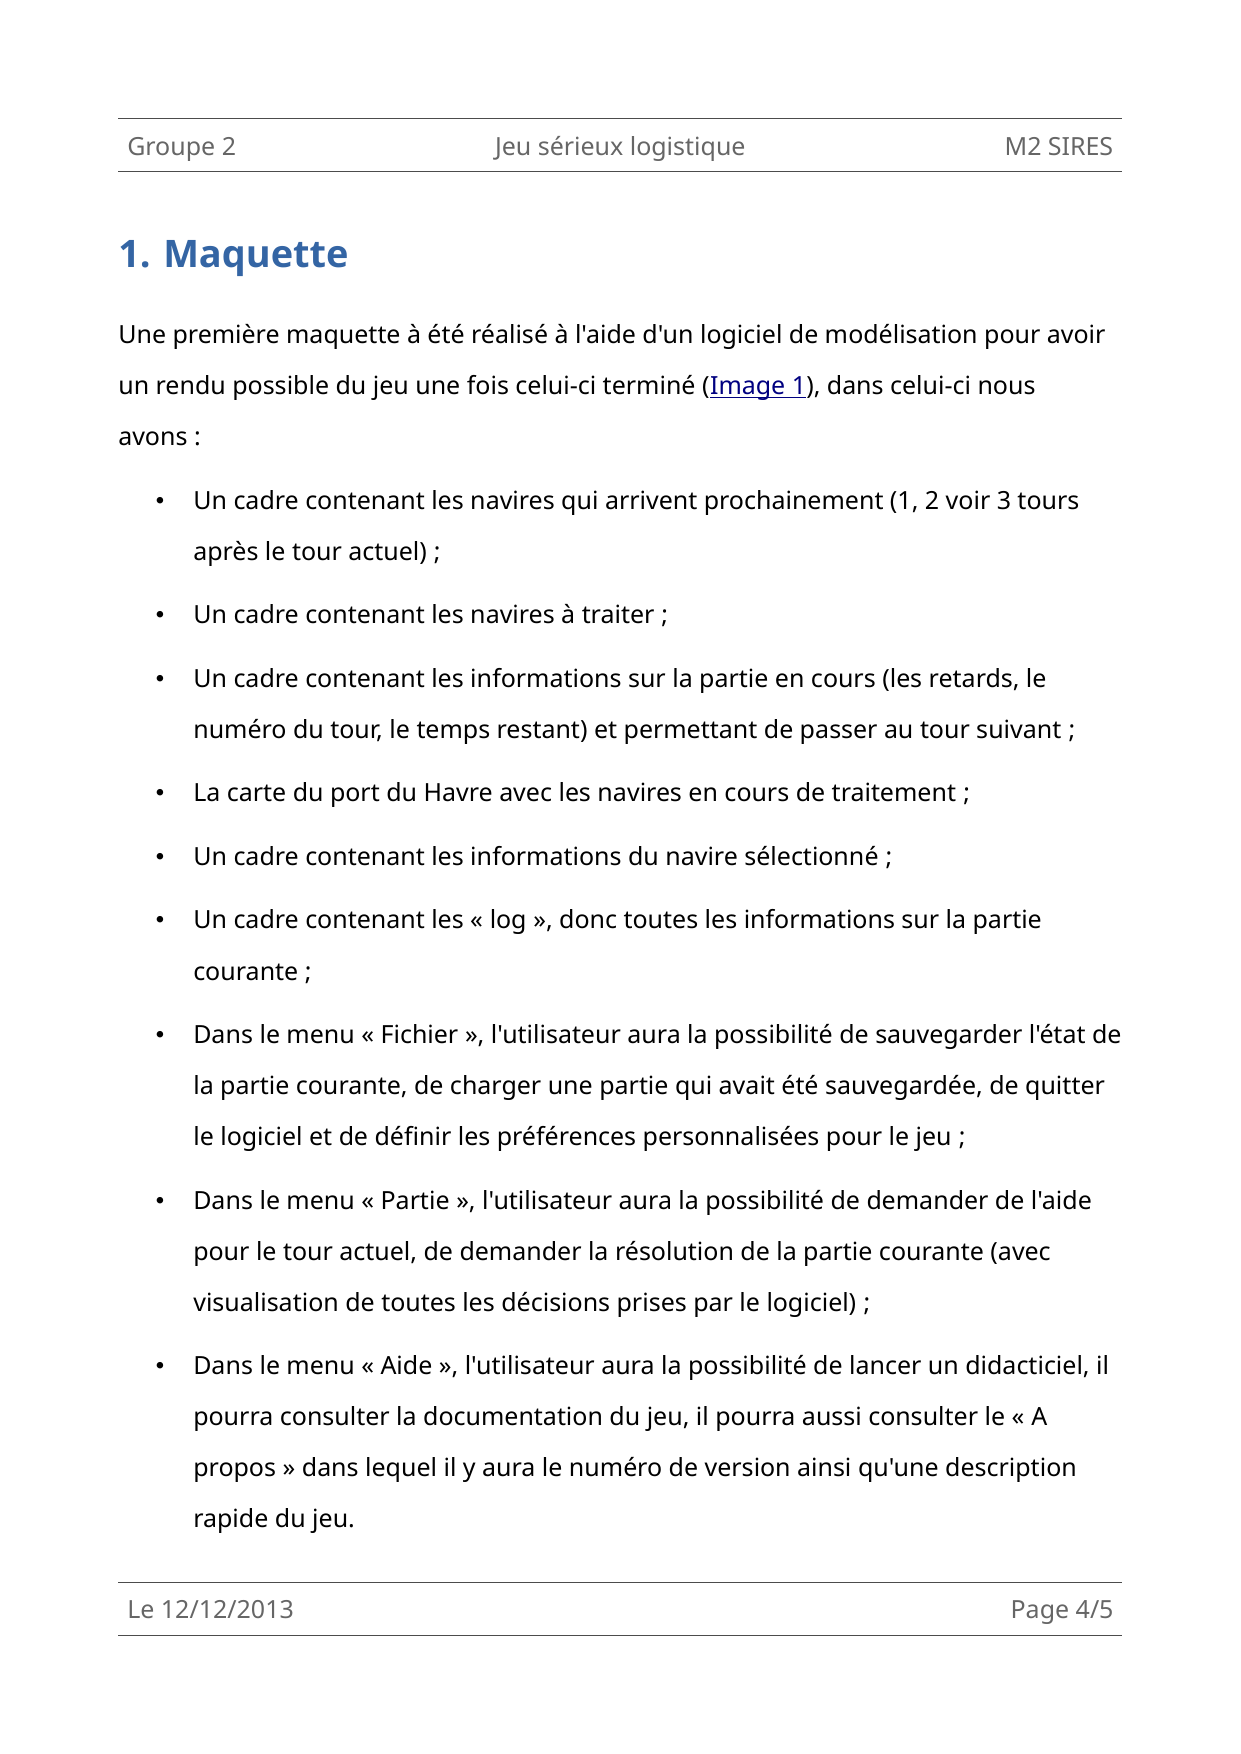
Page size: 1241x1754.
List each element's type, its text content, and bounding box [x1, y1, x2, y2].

list Un cadre contenant les navires qui arrivent prochainement (1, 2 voir 3 tours après le tour actuel) ; [156, 482, 1122, 567]
list Un cadre contenant les navires à traiter ; [156, 597, 1122, 631]
list Un cadre contenant les informations du navire sélectionné ; [156, 838, 1122, 873]
text Une première maquette à été réalisé à l'aide d'un logiciel de modélisation pour avoir un rendu possible du jeu une fois celui-ci terminé (Image 1), dans celui-ci nous avons : [118, 317, 1122, 453]
list La carte du port du Havre avec les navires en cours de traitement ; [156, 775, 1122, 809]
list Un cadre contenant les informations sur la partie en cours (les retards, le numéro du tour, le temps restant) et permettant de passer au tour suivant ; [156, 660, 1122, 746]
list Dans le menu « Partie », l'utilisateur aura la possibilité de demander de l'aide pour le tour actuel, de demander la résolution de la partie courante (avec visualisation de toutes les décisions prises par le logiciel) ; [156, 1182, 1122, 1318]
list Dans le menu « Aide », l'utilisateur aura la possibilité de lancer un didacticiel, il pourra consulter la documentation du jeu, il pourra aussi consulter le « A propos » dans lequel il y aura le numéro de version ainsi qu'une description rapide du jeu. [156, 1348, 1122, 1535]
subtitle Maquette [118, 227, 1122, 278]
list Un cadre contenant les « log », donc toutes les informations sur la partie courante ; [156, 902, 1122, 987]
list Dans le menu « Fichier », l'utilisateur aura la possibilité de sauvegarder l'état de la partie courante, de charger une partie qui avait été sauvegardée, de quitter le logiciel et de définir les préférences personnalisées pour le jeu ; [156, 1017, 1122, 1153]
